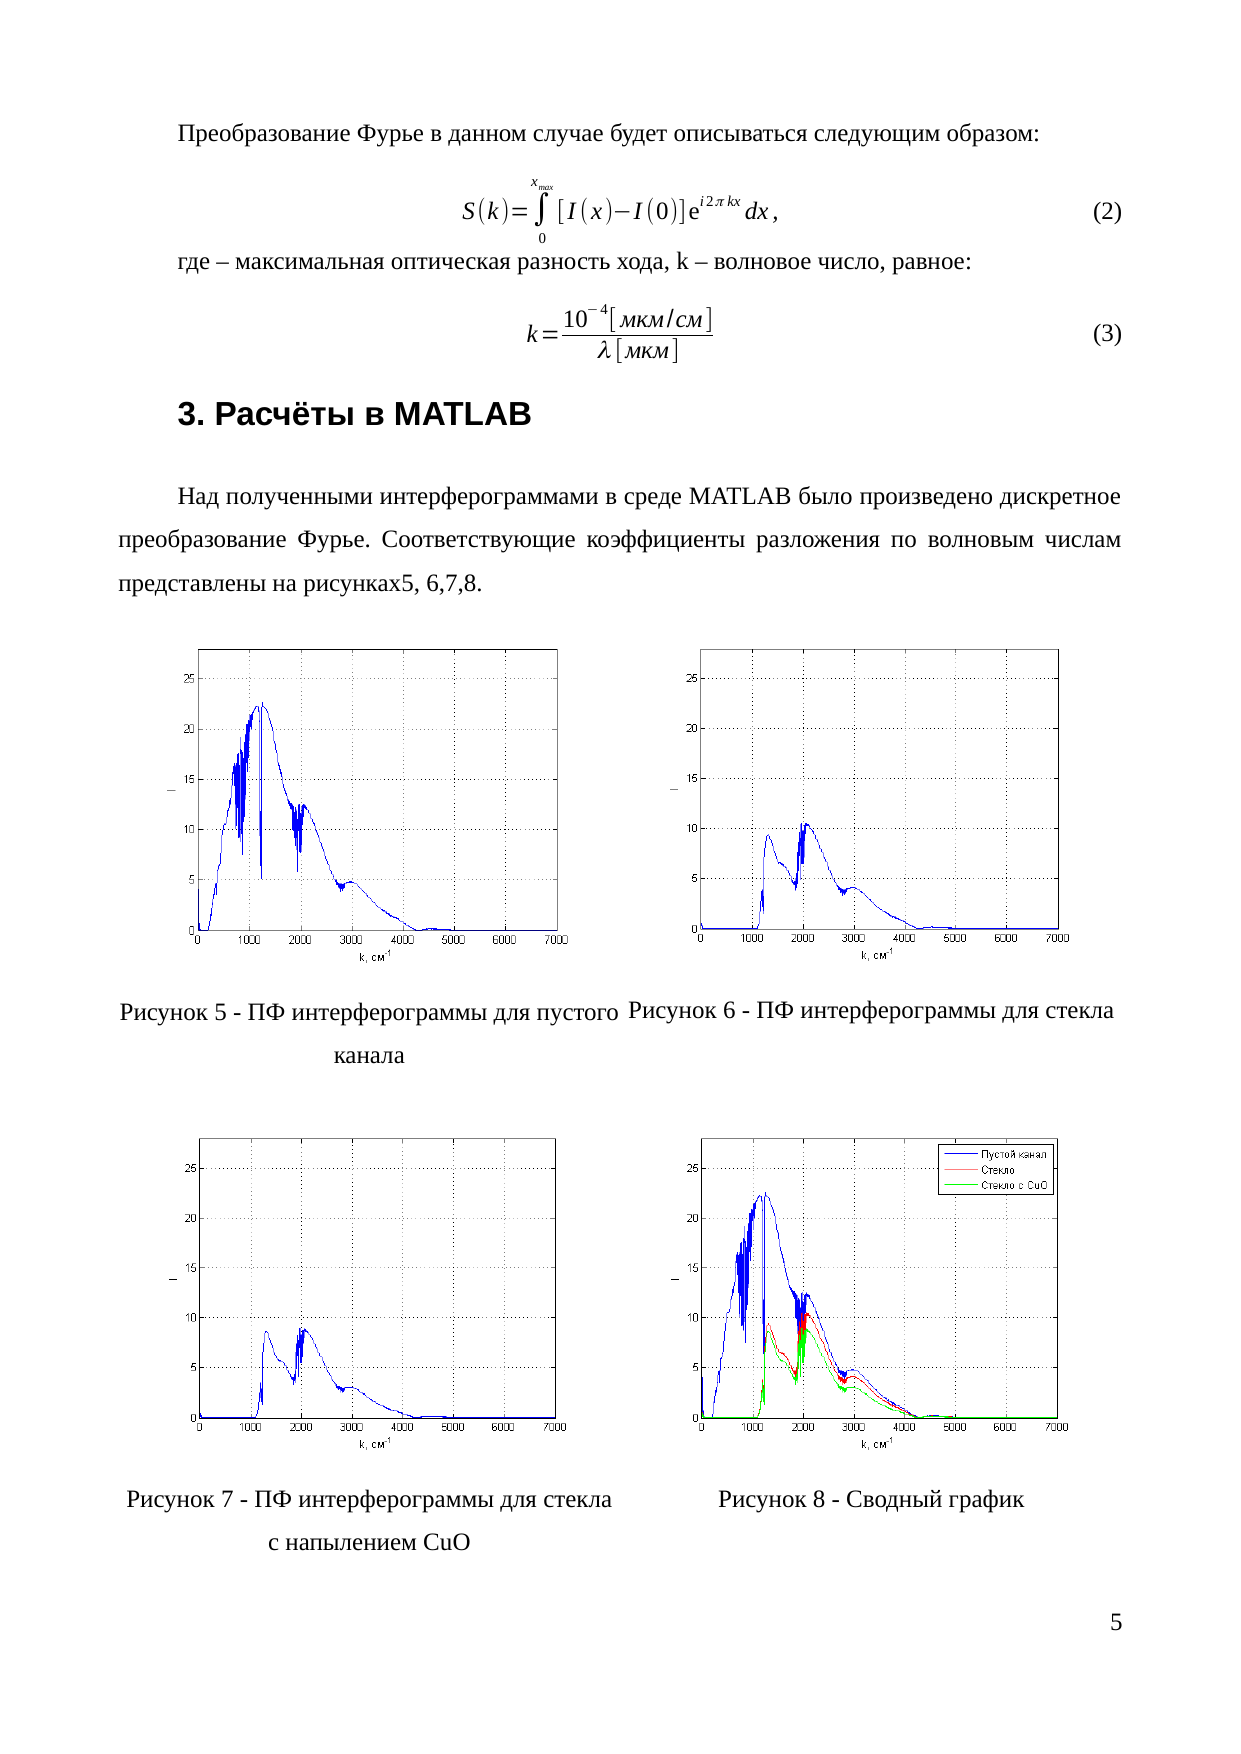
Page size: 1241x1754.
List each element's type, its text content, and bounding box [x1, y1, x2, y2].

text Над полученными интерферограммами в среде MATLAB было произведено дискретное преобразование Фурье. Соответствующие коэффициенты разложения по волновым числам представлены на рисунках5, 6,7,8. [118, 481, 1122, 596]
table_header Рисунок 6 - ПФ интерферограммы для стекла [620, 623, 1122, 1112]
picture [138, 622, 600, 968]
text (3) [118, 301, 1122, 365]
text (2) [118, 173, 1122, 246]
table_cell Рисунок 8 - Сводный график [620, 1113, 1122, 1599]
picture [642, 622, 1101, 966]
table_cell Рисунок 7 - ПФ интерферограммы для стекла с напылением CuO [118, 1113, 620, 1599]
text Преобразование Фурье в данном случае будет описываться следующим образом: [118, 118, 1122, 147]
picture [140, 1112, 598, 1455]
subtitle Расчёты в MATLAB [118, 394, 1122, 433]
text где – максимальная оптическая разность хода, k – волновое число, равное: [118, 246, 1122, 275]
picture [642, 1112, 1100, 1455]
table_header Рисунок 5 - ПФ интерферограммы для пустого канала [118, 623, 620, 1112]
